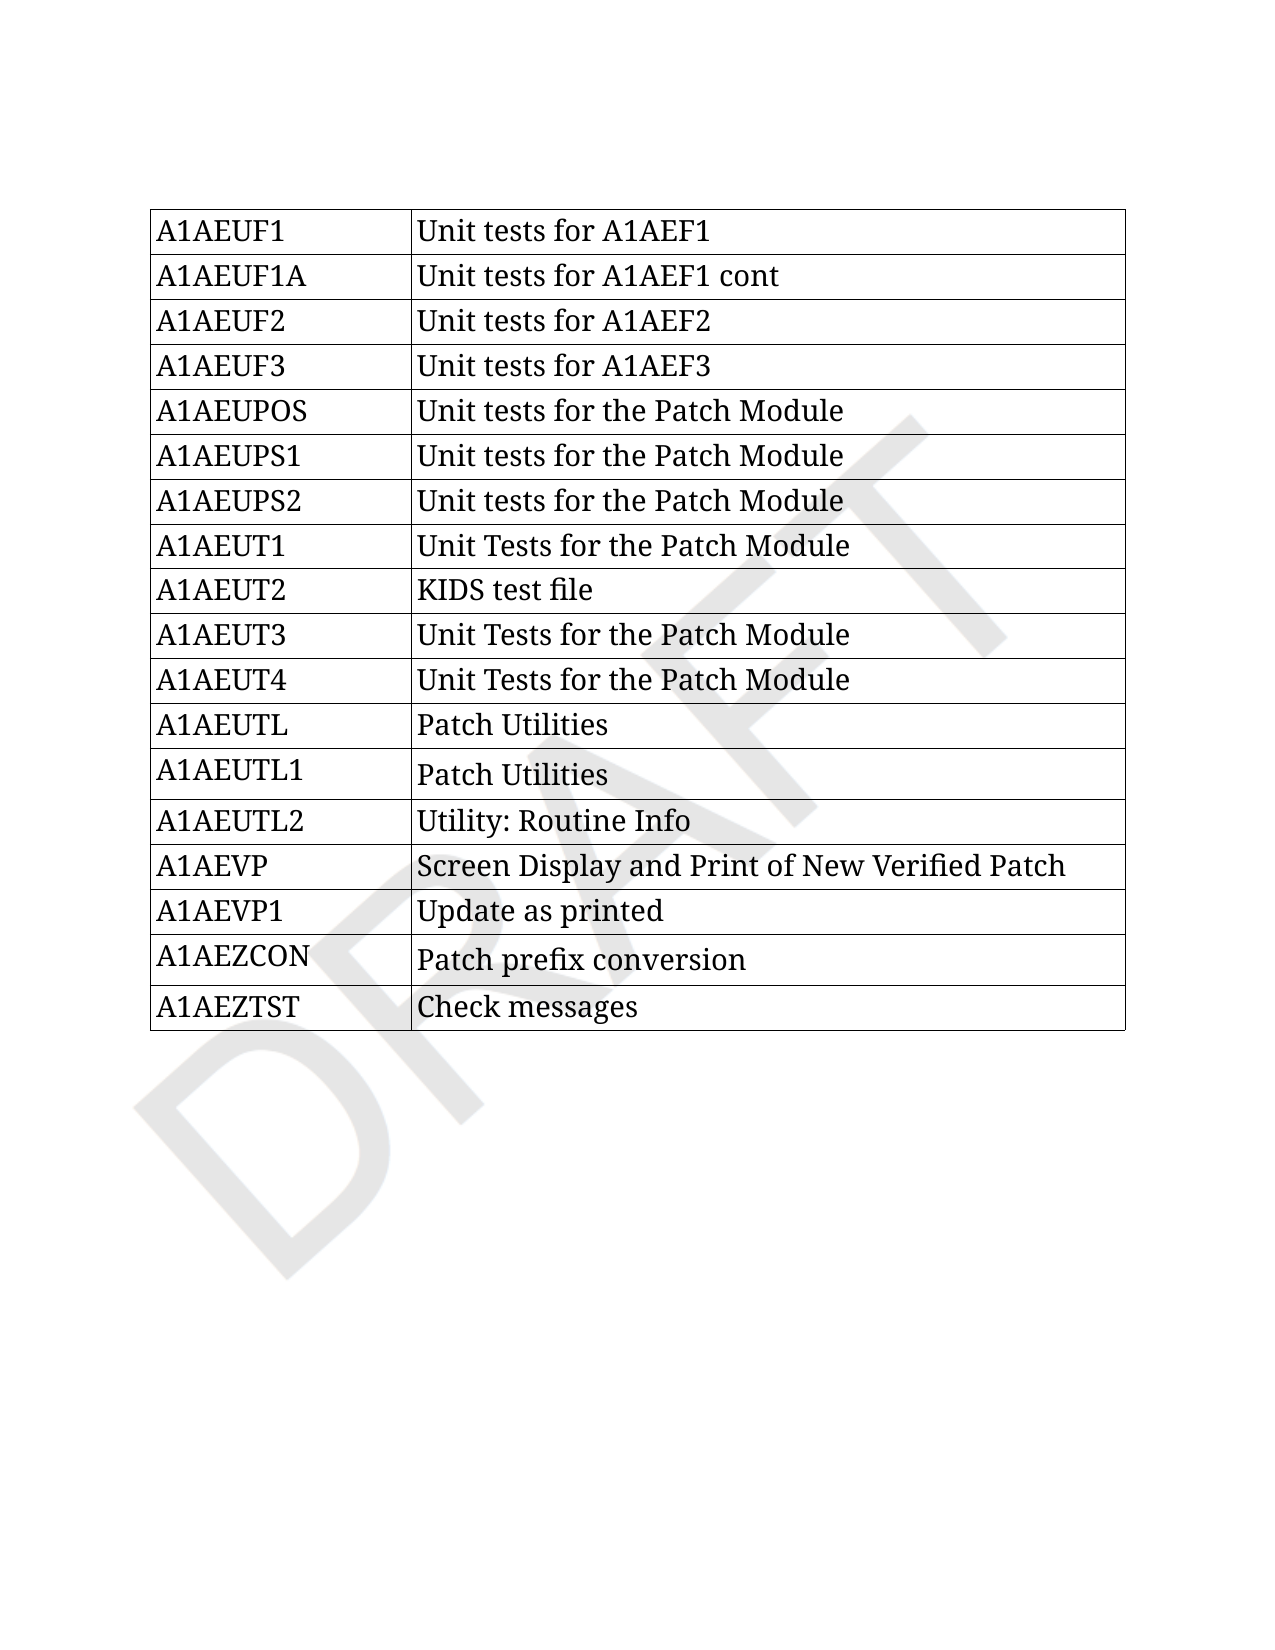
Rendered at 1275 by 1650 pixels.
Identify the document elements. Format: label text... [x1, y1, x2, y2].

table_cell A1AEUT1 [151, 525, 411, 568]
table_cell A1AEUF3 [151, 345, 411, 389]
table_cell Patch prefix conversion [412, 935, 1125, 985]
table_cell Patch Utilities [412, 749, 1125, 799]
table_cell A1AEUT4 [151, 659, 411, 703]
table_cell A1AEUT2 [151, 569, 411, 613]
table_cell Screen Display and Print of New Verified Patch [412, 845, 1125, 889]
table_cell Unit tests for the Patch Module [412, 390, 1125, 434]
table_cell Unit tests for A1AEF1 cont [412, 255, 1125, 299]
table_cell A1AEZTST [151, 986, 411, 1030]
table_cell A1AEUPS1 [151, 435, 411, 478]
table_cell A1AEUTL1 [151, 749, 411, 799]
table_cell A1AEZCON [151, 935, 411, 985]
table_cell Unit Tests for the Patch Module [412, 659, 1125, 703]
table_cell A1AEUPS2 [151, 480, 411, 523]
table_cell A1AEVP [151, 845, 411, 889]
table_cell Unit tests for the Patch Module [412, 480, 1125, 523]
table_cell Patch Utilities [412, 704, 1125, 748]
table_cell Unit tests for A1AEF2 [412, 300, 1125, 344]
table_cell A1AEUF1A [151, 255, 411, 299]
table_cell Update as printed [412, 890, 1125, 934]
picture [237, 1031, 1038, 1225]
table_cell Unit tests for A1AEF1 [412, 210, 1125, 254]
table_cell Utility: Routine Info [412, 800, 1125, 844]
table_cell A1AEUF2 [151, 300, 411, 344]
table_cell A1AEVP1 [151, 890, 411, 934]
table_cell Unit tests for the Patch Module [412, 435, 1125, 478]
table_cell A1AEUT3 [151, 614, 411, 658]
table_cell A1AEUTL2 [151, 800, 411, 844]
table_cell KIDS test file [412, 569, 1125, 613]
table_cell Unit tests for A1AEF3 [412, 345, 1125, 389]
table_cell Unit Tests for the Patch Module [412, 525, 1125, 568]
table_cell Unit Tests for the Patch Module [412, 614, 1125, 658]
table_cell A1AEUTL [151, 704, 411, 748]
table_cell A1AEUPOS [151, 390, 411, 434]
table_cell Check messages [412, 986, 1125, 1030]
table_cell A1AEUF1 [151, 210, 411, 254]
